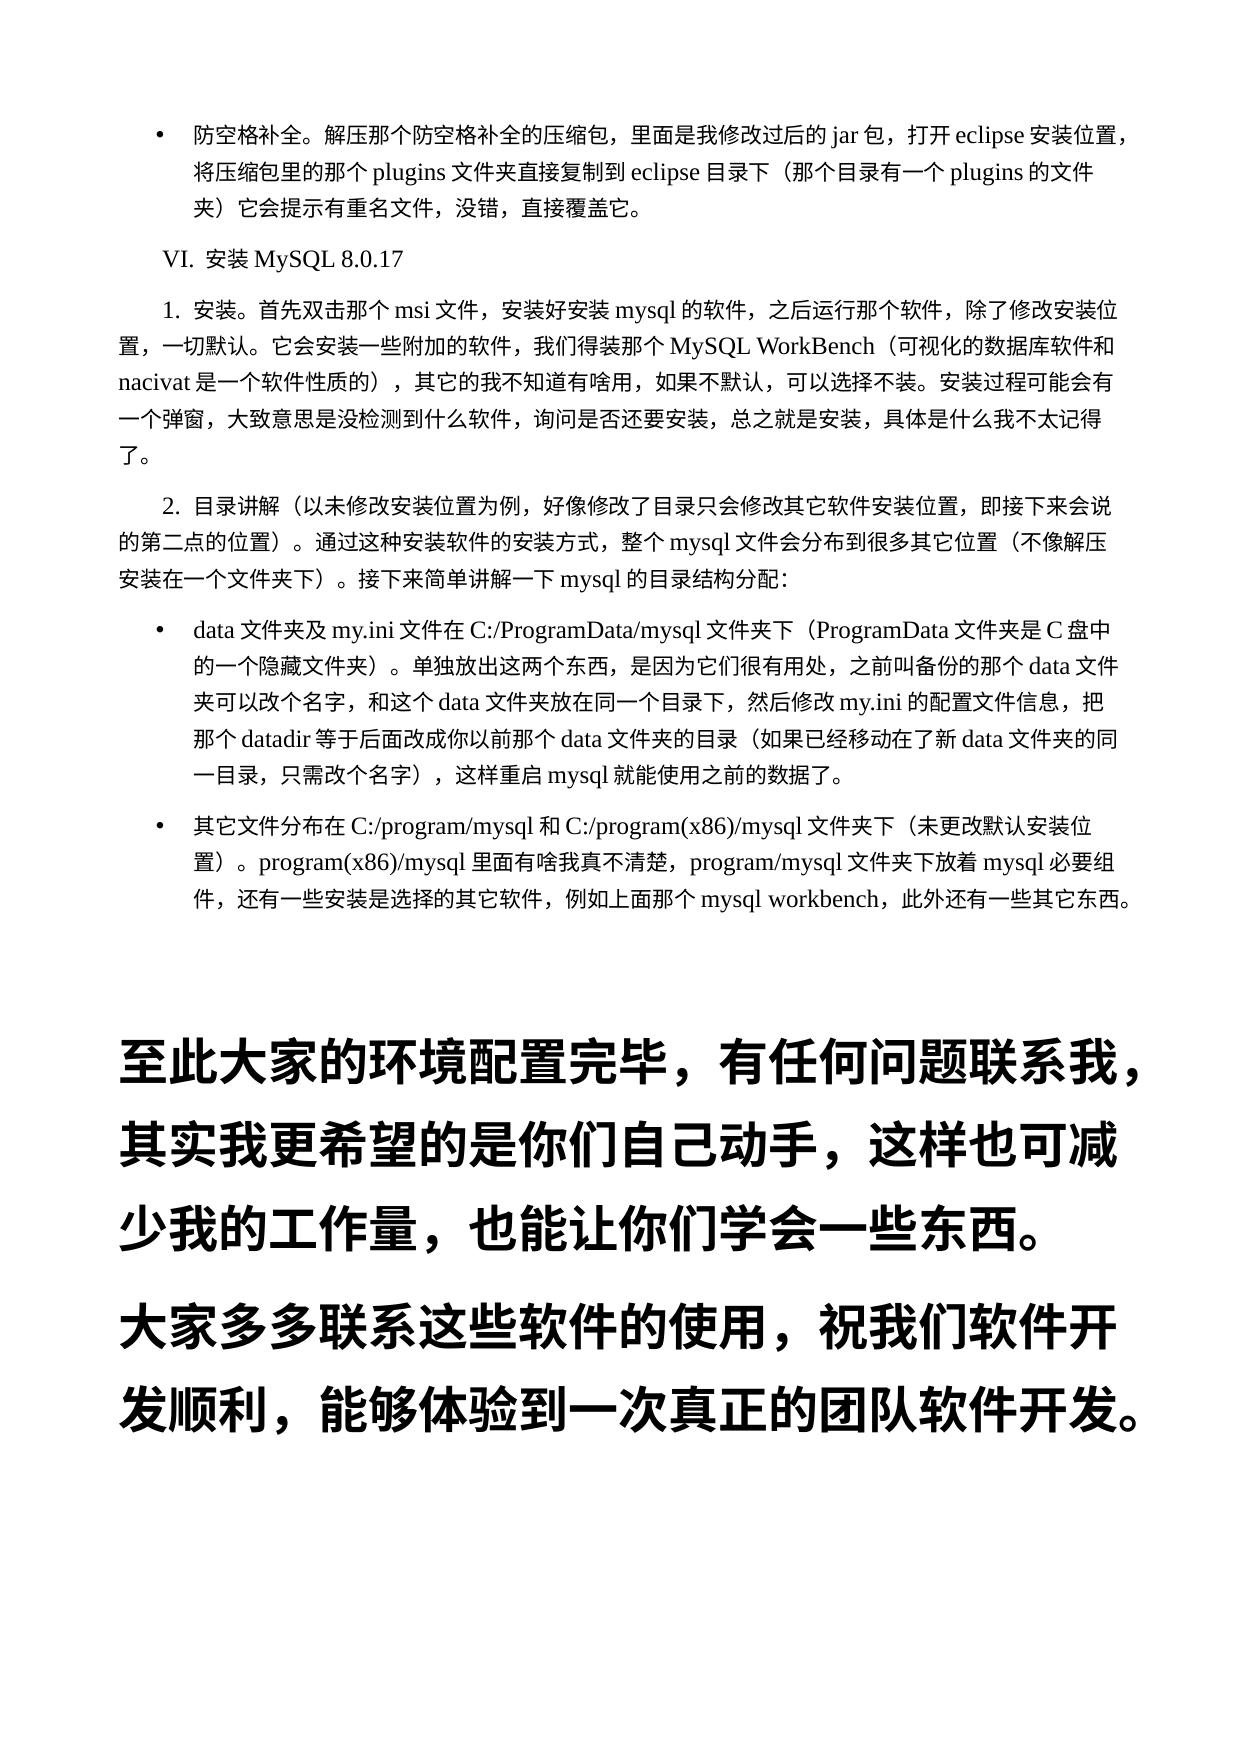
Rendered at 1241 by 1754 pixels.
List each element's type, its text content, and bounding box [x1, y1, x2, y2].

list 其它文件分布在C:/program/mysql和C:/program(x86)/mysql文件夹下（未更改默认安装位置）。program(x86)/mysql里面有啥我真不清楚，program/mysql文件夹下放着mysql必要组件，还有一些安装是选择的其它软件，例如上面那个mysql workbench，此外还有一些其它东西。 [156, 809, 1122, 913]
list data文件夹及my.ini文件在C:/ProgramData/mysql文件夹下（ProgramData文件夹是C盘中的一个隐藏文件夹）。单独放出这两个东西，是因为它们很有用处，之前叫备份的那个data文件夹可以改个名字，和这个data文件夹放在同一个目录下，然后修改my.ini的配置文件信息，把那个datadir等于后面改成你以前那个data文件夹的目录（如果已经移动在了新data文件夹的同一目录，只需改个名字），这样重启mysql就能使用之前的数据了。 [156, 613, 1122, 790]
text 至此大家的环境配置完毕，有任何问题联系我，其实我更希望的是你们自己动手，这样也可减少我的工作量，也能让你们学会一些东西。 [118, 1023, 1122, 1262]
list 安装。首先双击那个msi文件，安装好安装mysql的软件，之后运行那个软件，除了修改安装位置，一切默认。它会安装一些附加的软件，我们得装那个MySQL WorkBench（可视化的数据库软件和nacivat是一个软件性质的），其它的我不知道有啥用，如果不默认，可以选择不装。安装过程可能会有一个弹窗，大致意思是没检测到什么软件，询问是否还要安装，总之就是安装，具体是什么我不太记得了。 [118, 293, 1122, 470]
list 目录讲解（以未修改安装位置为例，好像修改了目录只会修改其它软件安装位置，即接下来会说的第二点的位置）。通过这种安装软件的安装方式，整个mysql文件会分布到很多其它位置（不像解压安装在一个文件夹下）。接下来简单讲解一下mysql的目录结构分配： [118, 489, 1122, 593]
list 安装MySQL 8.0.17 [118, 242, 1122, 273]
text 大家多多联系这些软件的使用，祝我们软件开发顺利，能够体验到一次真正的团队软件开发。 [118, 1287, 1122, 1443]
list 防空格补全。解压那个防空格补全的压缩包，里面是我修改过后的jar包，打开eclipse安装位置，将压缩包里的那个plugins文件夹直接复制到eclipse目录下（那个目录有一个plugins的文件夹）它会提示有重名文件，没错，直接覆盖它。 [156, 118, 1122, 222]
